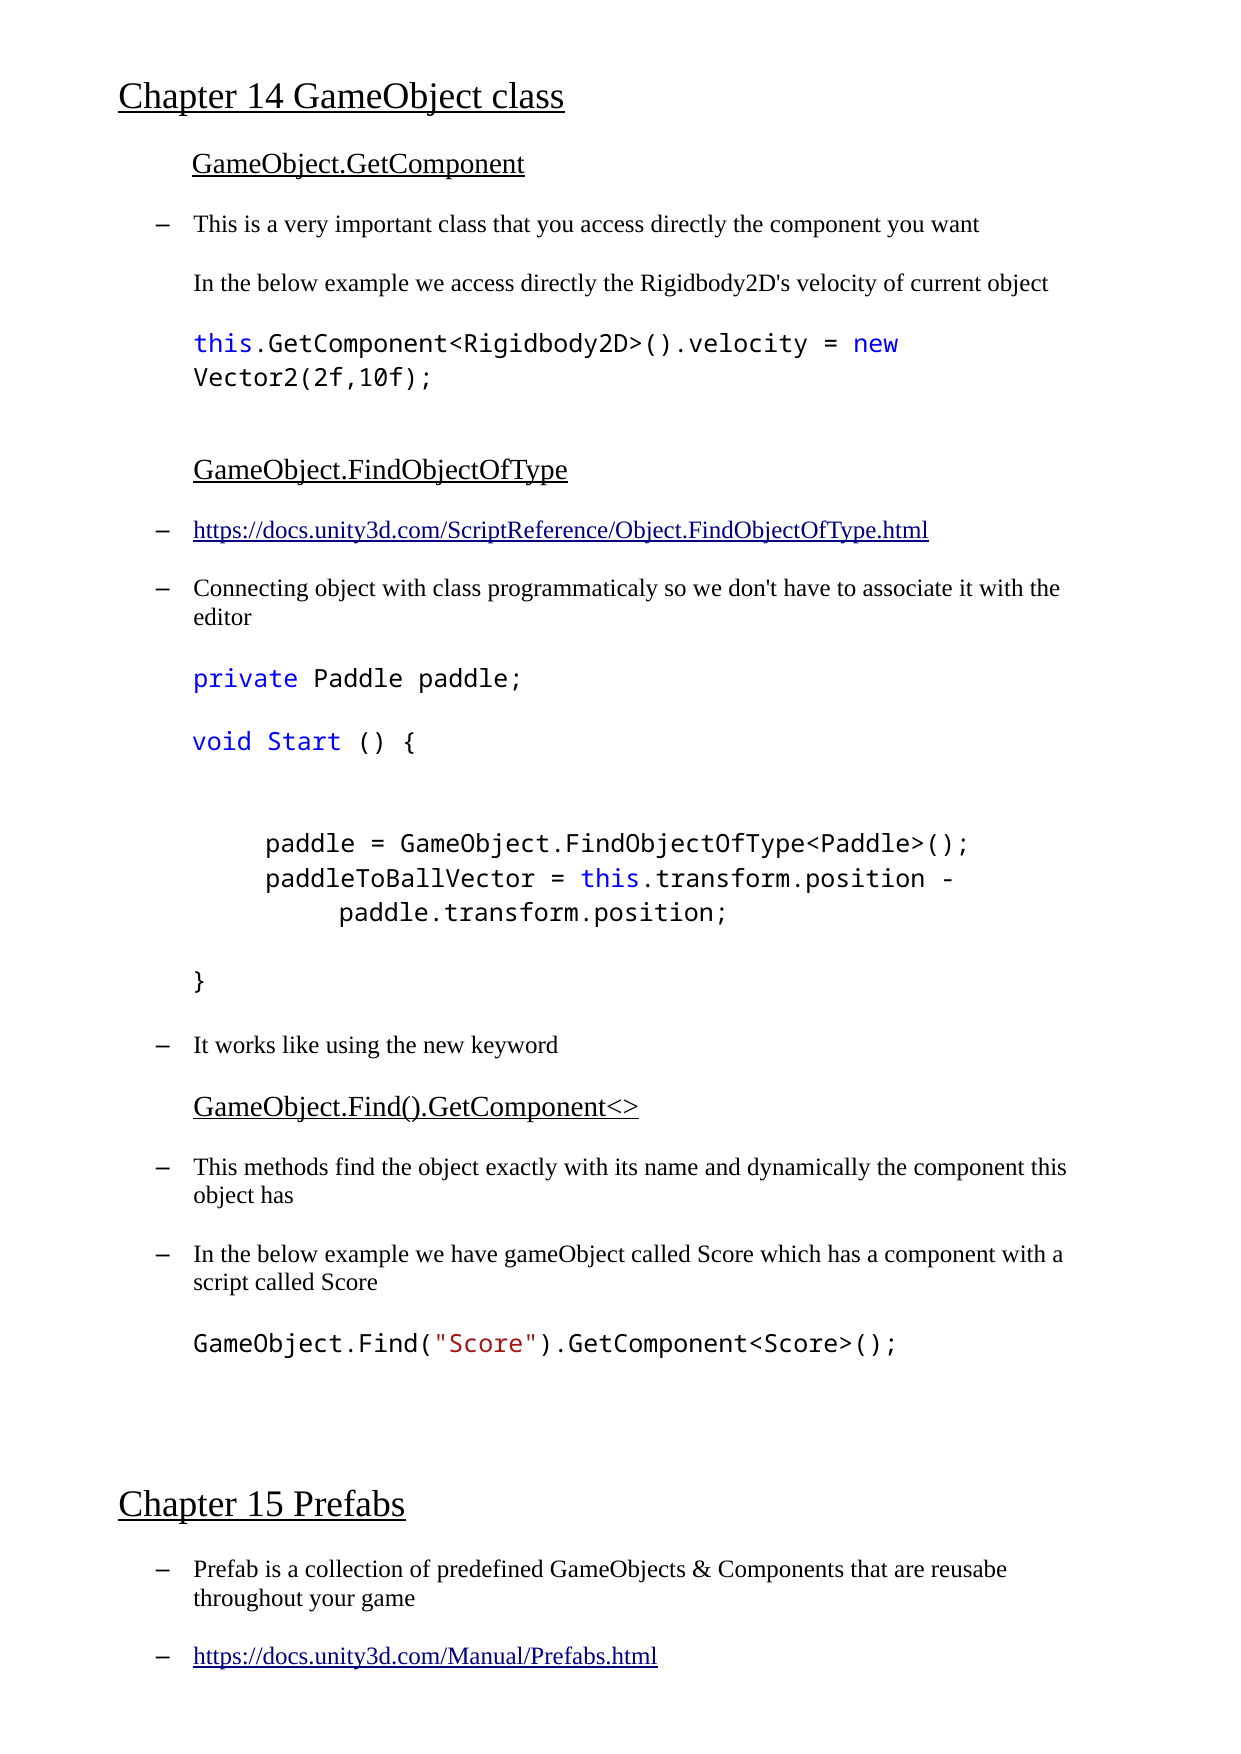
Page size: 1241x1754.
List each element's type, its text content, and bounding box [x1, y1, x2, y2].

text paddle = GameObject.FindObjectOfType<Paddle>(); [118, 826, 1122, 860]
list It works like using the new keyword [156, 1031, 1122, 1059]
text Chapter 14 GameObject class [118, 74, 1122, 117]
list GameObject.Find("Score").GetComponent<Score>(); [156, 1326, 1122, 1360]
text GameObject.GetComponent [118, 146, 1122, 180]
list private Paddle paddle; [156, 660, 1122, 694]
list Prefab is a collection of predefined GameObjects & Components that are reusabe throughout your game [156, 1554, 1122, 1612]
list Connecting object with class programmaticaly so we don't have to associate it with the editor [156, 573, 1122, 631]
text } [118, 962, 1122, 996]
list https://docs.unity3d.com/Manual/Prefabs.html [156, 1641, 1122, 1670]
text Chapter 15 Prefabs [118, 1482, 1122, 1525]
list This methods find the object exactly with its name and dynamically the component this object has [156, 1152, 1122, 1209]
list This is a very important class that you access directly the component you want [156, 209, 1122, 238]
list GameObject.FindObjectOfType [156, 452, 1122, 486]
text void Start () { [118, 724, 1122, 758]
list this.GetComponent<Rigidbody2D>().velocity = new Vector2(2f,10f); [156, 326, 1122, 423]
text paddleToBallVector = this.transform.position - paddle.transform.position; [118, 860, 1122, 928]
list In the below example we access directly the Rigidbody2D's velocity of current object [156, 268, 1122, 296]
list GameObject.Find().GetComponent<> [156, 1089, 1122, 1122]
list https://docs.unity3d.com/ScriptReference/Object.FindObjectOfType.html [156, 515, 1122, 544]
list In the below example we have gameObject called Score which has a component with a script called Score [156, 1239, 1122, 1296]
